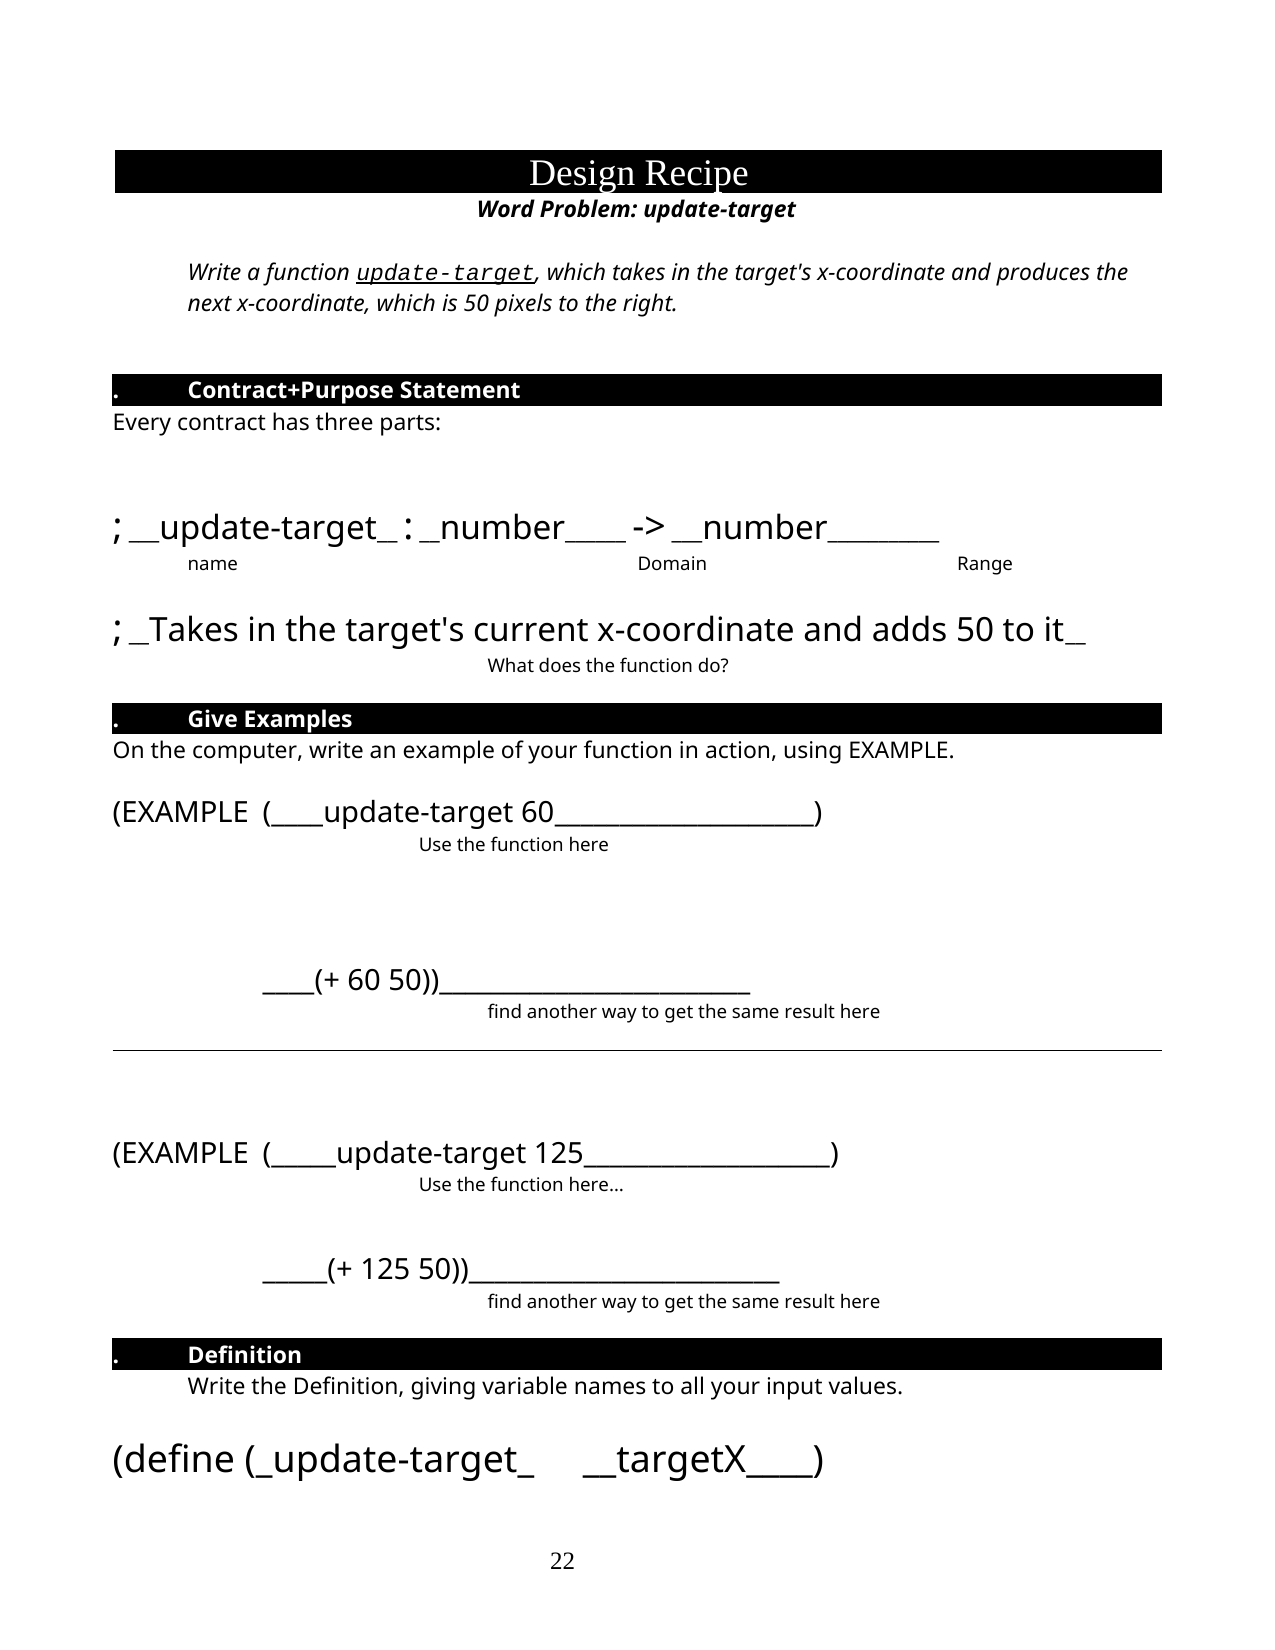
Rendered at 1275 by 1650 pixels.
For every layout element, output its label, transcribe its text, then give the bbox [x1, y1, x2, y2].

text find another way to get the same result here [487, 998, 1162, 1024]
text _____(+ 125 50))________________________ [187, 1248, 1162, 1288]
subtitle Definition [112, 1338, 1162, 1370]
text (EXAMPLE (_____update-target 125___________________) [112, 1132, 1162, 1172]
text (EXAMPLE (____update-target 60____________________) [112, 792, 1162, 831]
text Use the function here [337, 831, 1162, 857]
subtitle Contract+Purpose Statement [112, 374, 1162, 406]
text Word Problem: update-target [112, 193, 1162, 224]
subtitle Design Recipe [115, 150, 1162, 193]
list Write the Definition, giving variable names to all your input values. [150, 1370, 1162, 1401]
text find another way to get the same result here [487, 1288, 1162, 1313]
text ; __Takes in the target's current x-coordinate and adds 50 to it__ [112, 602, 1162, 653]
text ____(+ 60 50))________________________ [187, 959, 1162, 998]
text (define (_update-target_ __targetX____) [112, 1432, 1162, 1483]
subtitle Give Examples [112, 703, 1162, 734]
text What does the function do? [112, 653, 1162, 678]
text name Domain Range [112, 551, 1162, 576]
list Write a function update-target, which takes in the target's x-coordinate and produces the next x-coordinate, which is 50 pixels to the right. [150, 256, 1162, 349]
text Every contract has three parts: [112, 406, 1162, 437]
text On the computer, write an example of your function in action, using EXAMPLE. [112, 734, 1162, 766]
text Use the function here… [337, 1172, 1162, 1197]
text ; ___update-target__ : __number______ -> ___number___________ [112, 499, 1162, 551]
